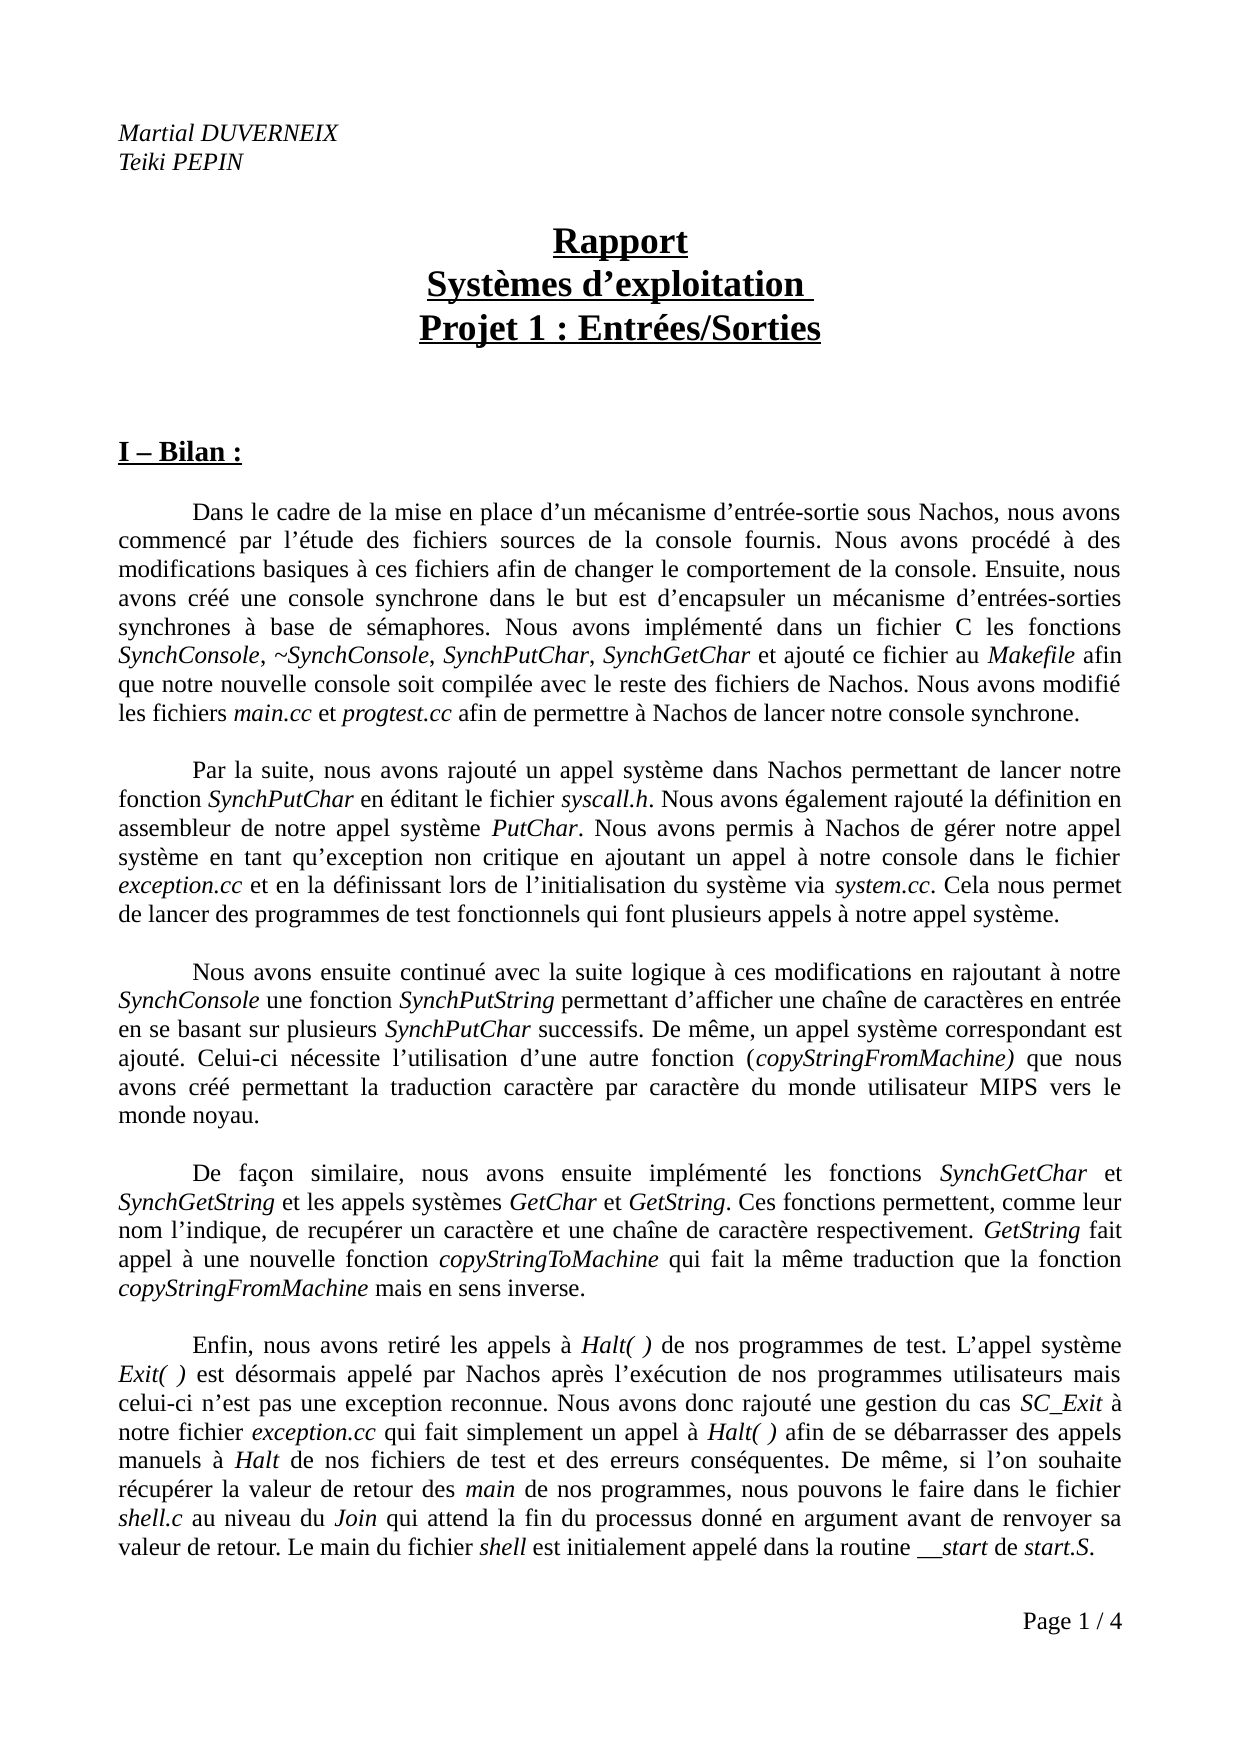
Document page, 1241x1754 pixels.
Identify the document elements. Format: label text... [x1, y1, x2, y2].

text Enfin, nous avons retiré les appels à Halt( ) de nos programmes de test. L’appel système Exit( ) est désormais appelé par Nachos après l’exécution de nos programmes utilisateurs mais celui-ci n’est pas une exception reconnue. Nous avons donc rajouté une gestion du cas SC_Exit à notre fichier exception.cc qui fait simplement un appel à Halt( ) afin de se débarrasser des appels manuels à Halt de nos fichiers de test et des erreurs conséquentes. De même, si l’on souhaite récupérer la valeur de retour des main de nos programmes, nous pouvons le faire dans le fichier shell.c au niveau du Join qui attend la fin du processus donné en argument avant de renvoyer sa valeur de retour. Le main du fichier shell est initialement appelé dans la routine __start de start.S. [118, 1330, 1122, 1560]
text I – Bilan : [118, 434, 1122, 468]
text Rapport [118, 176, 1122, 262]
text Teiki PEPIN [118, 147, 1122, 176]
text Nous avons ensuite continué avec la suite logique à ces modifications en rajoutant à notre SynchConsole une fonction SynchPutString permettant d’afficher une chaîne de caractères en entrée en se basant sur plusieurs SynchPutChar successifs. De même, un appel système correspondant est ajouté. Celui-ci nécessite l’utilisation d’une autre fonction (copyStringFromMachine) que nous avons créé permettant la traduction caractère par caractère du monde utilisateur MIPS vers le monde noyau. [118, 957, 1122, 1129]
text Dans le cadre de la mise en place d’un mécanisme d’entrée-sortie sous Nachos, nous avons commencé par l’étude des fichiers sources de la console fournis. Nous avons procédé à des modifications basiques à ces fichiers afin de changer le comportement de la console. Ensuite, nous avons créé une console synchrone dans le but est d’encapsuler un mécanisme d’entrées-sorties synchrones à base de sémaphores. Nous avons implémenté dans un fichier C les fonctions SynchConsole, ~SynchConsole, SynchPutChar, SynchGetChar et ajouté ce fichier au Makefile afin que notre nouvelle console soit compilée avec le reste des fichiers de Nachos. Nous avons modifié les fichiers main.cc et progtest.cc afin de permettre à Nachos de lancer notre console synchrone. [118, 497, 1122, 727]
text Projet 1 : Entrées/Sorties [118, 305, 1122, 348]
text Martial DUVERNEIX [118, 118, 1122, 147]
text Systèmes d’exploitation [118, 262, 1122, 305]
text Par la suite, nous avons rajouté un appel système dans Nachos permettant de lancer notre fonction SynchPutChar en éditant le fichier syscall.h. Nous avons également rajouté la définition en assembleur de notre appel système PutChar. Nous avons permis à Nachos de gérer notre appel système en tant qu’exception non critique en ajoutant un appel à notre console dans le fichier exception.cc et en la définissant lors de l’initialisation du système via system.cc. Cela nous permet de lancer des programmes de test fonctionnels qui font plusieurs appels à notre appel système. [118, 755, 1122, 928]
text De façon similaire, nous avons ensuite implémenté les fonctions SynchGetChar et SynchGetString et les appels systèmes GetChar et GetString. Ces fonctions permettent, comme leur nom l’indique, de recupérer un caractère et une chaîne de caractère respectivement. GetString fait appel à une nouvelle fonction copyStringToMachine qui fait la même traduction que la fonction copyStringFromMachine mais en sens inverse. [118, 1129, 1122, 1302]
